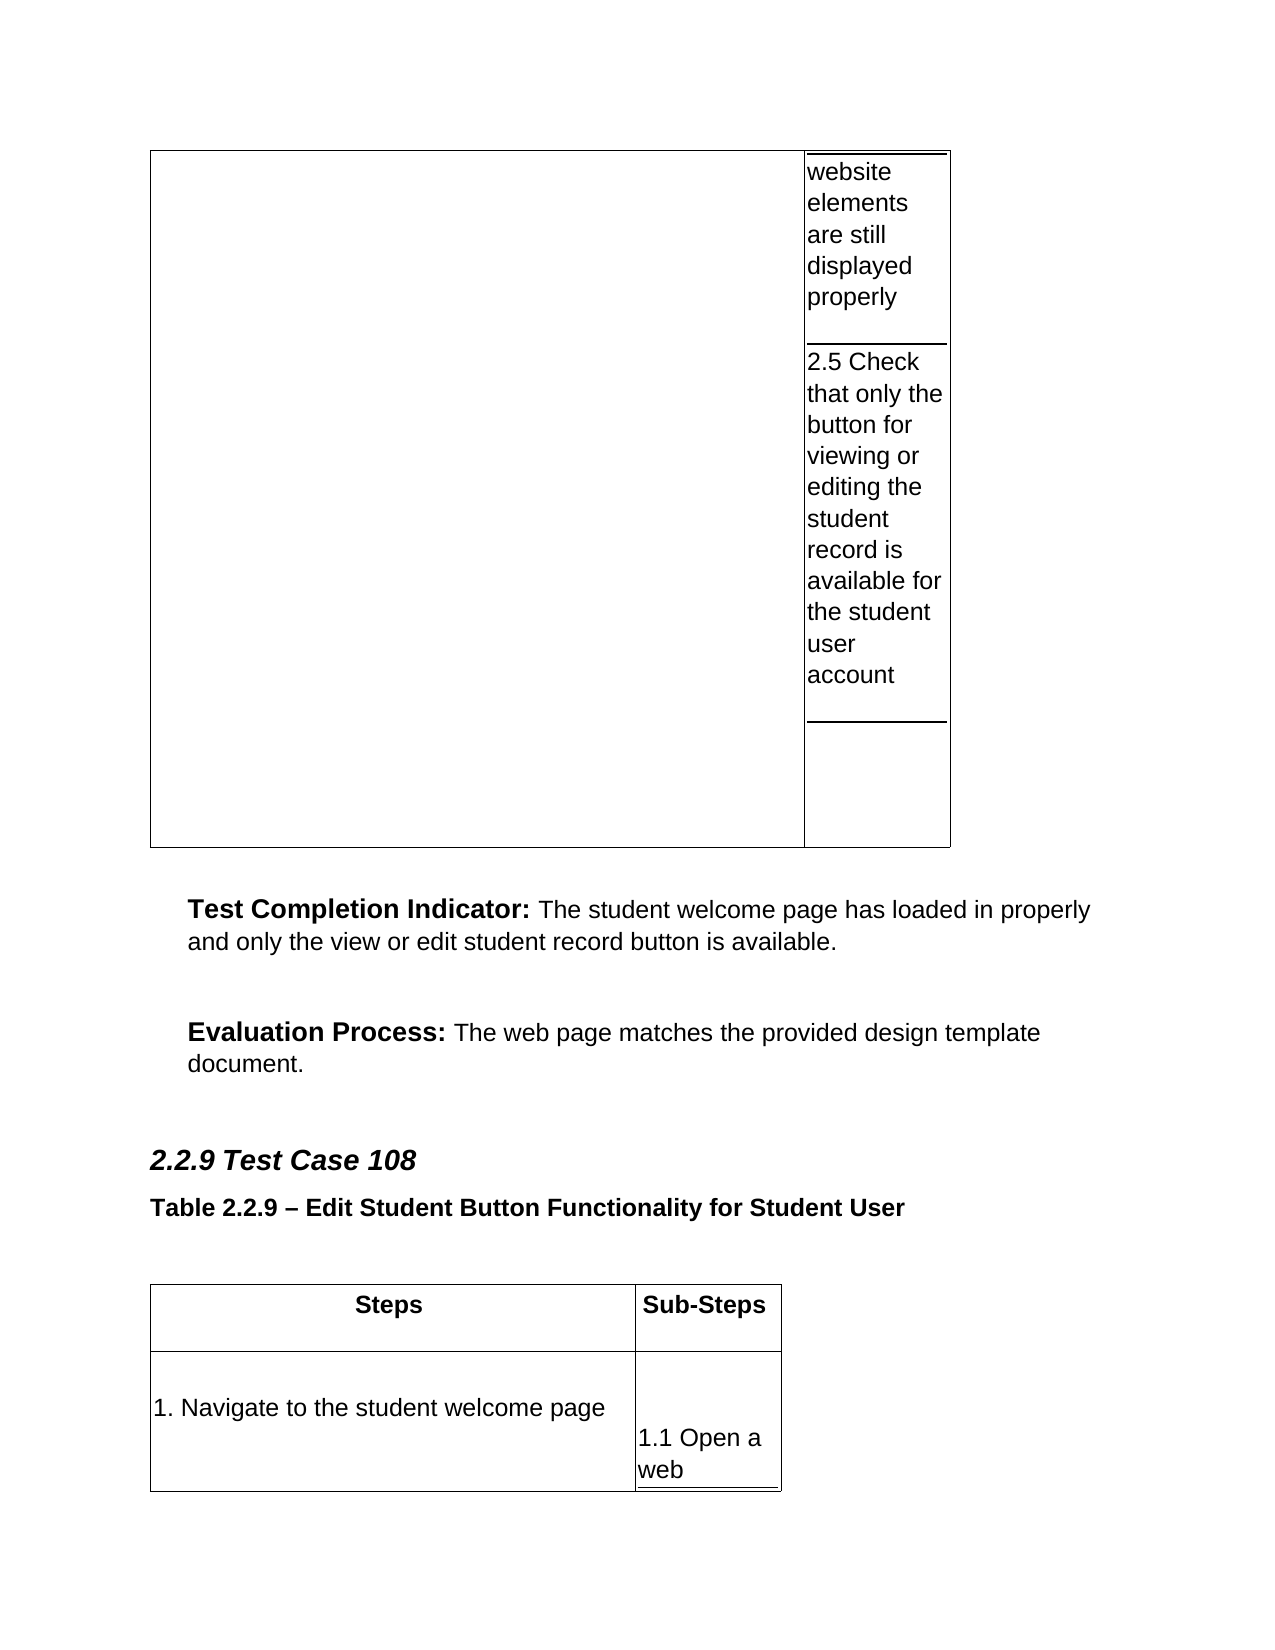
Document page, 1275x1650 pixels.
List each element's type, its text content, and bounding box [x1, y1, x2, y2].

table_cell website elements are still displayed properly [807, 155, 947, 343]
text Table 2.2.9 – Edit Student Button Functionality for Student User [150, 1191, 1125, 1222]
table_cell [636, 1352, 781, 1491]
table_cell [151, 151, 804, 847]
text Evaluation Process: The web page matches the provided design template document. [187, 1016, 1125, 1078]
table_header Sub-Steps [636, 1285, 781, 1351]
text Test Completion Indicator: The student welcome page has loaded in properly and only the view or edit student record button is available. [187, 893, 1125, 955]
text 2.2.9 Test Case 108 [150, 1142, 1125, 1176]
table_cell 1. Navigate to the student welcome page [151, 1352, 635, 1491]
table_cell [805, 151, 950, 847]
table_header Steps [151, 1285, 635, 1351]
table_header 1.1 Open a web [638, 1421, 778, 1486]
table_cell [807, 723, 947, 783]
table_cell 2.5 Check that only the button for viewing or editing the student record is available for the student user account [807, 345, 947, 721]
